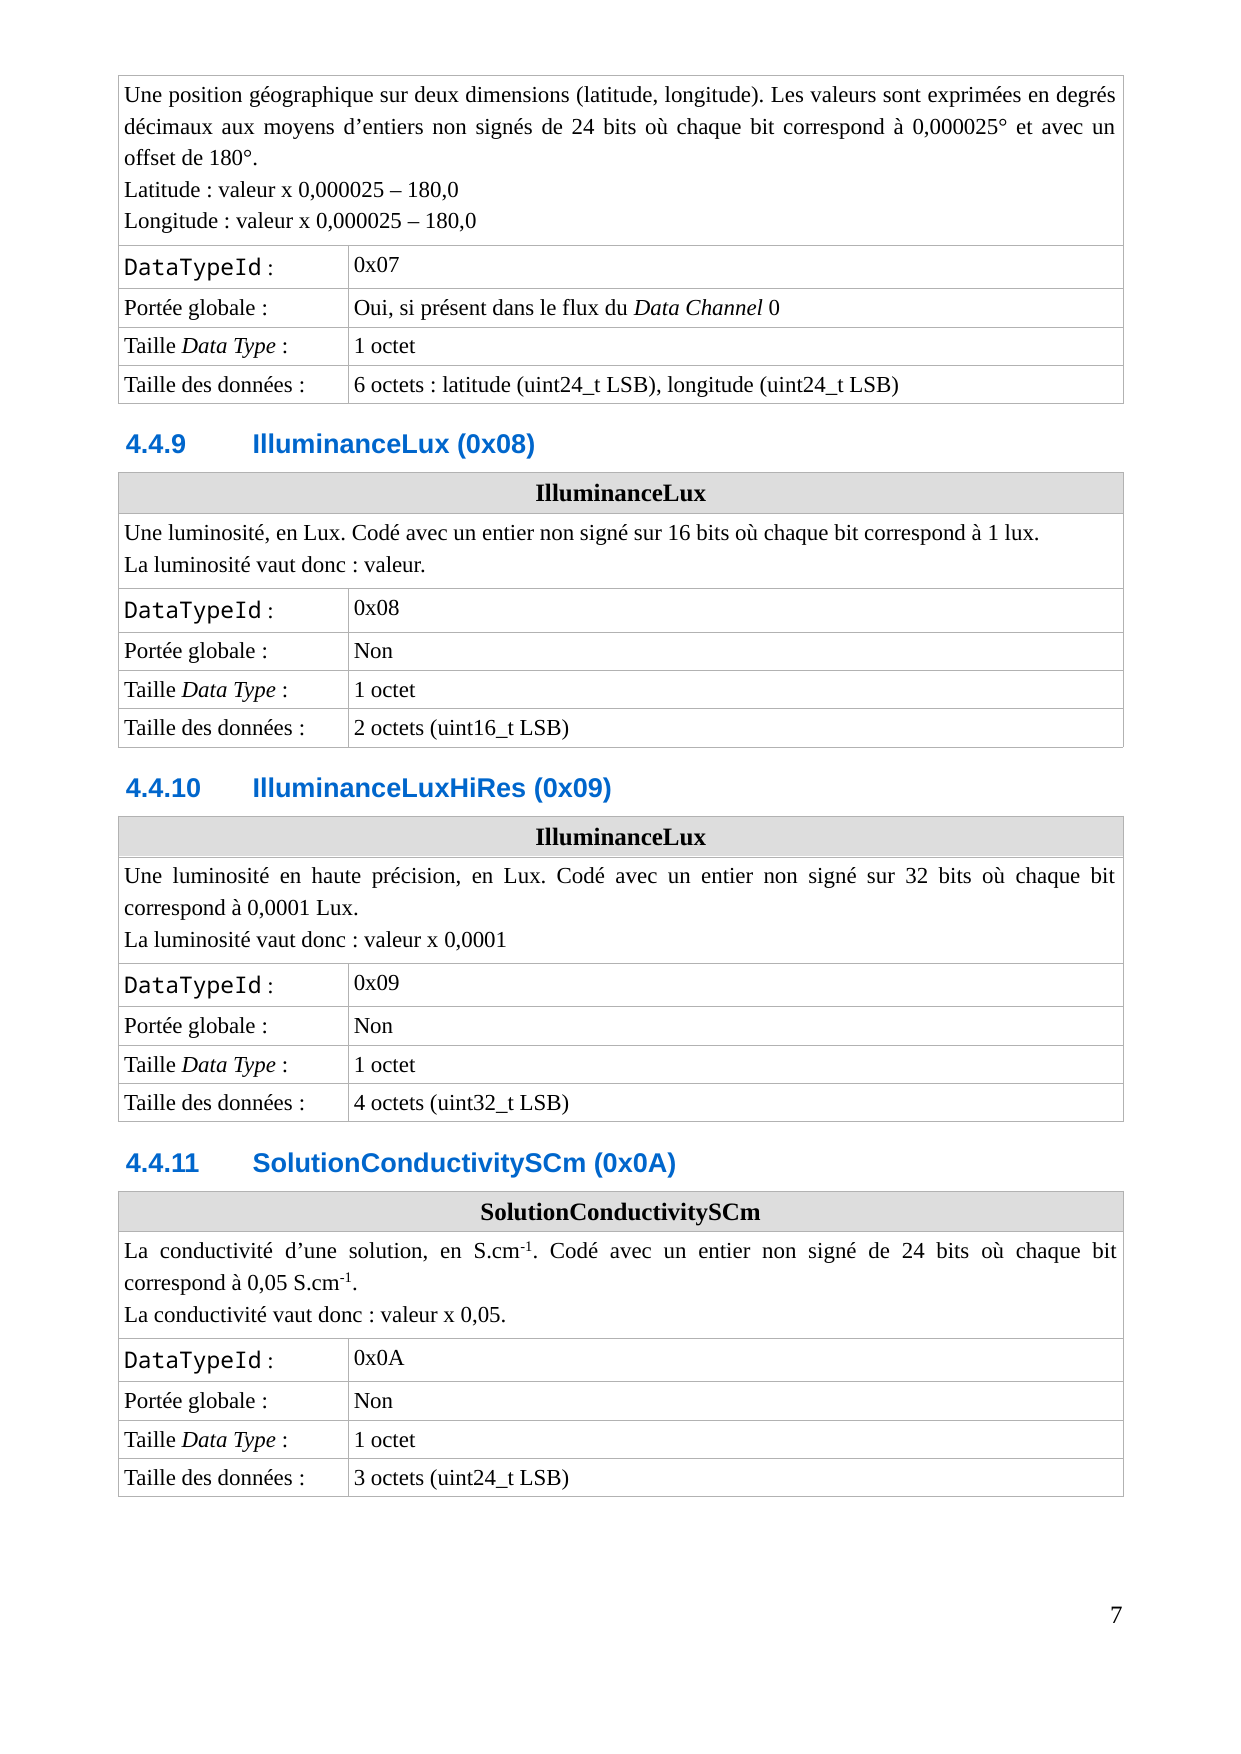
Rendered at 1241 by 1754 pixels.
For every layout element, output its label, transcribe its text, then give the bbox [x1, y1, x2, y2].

table_cell Une position géographique sur deux dimensions (latitude, longitude). Les valeurs sont exprimées en degrés décimaux aux moyens d’entiers non signés de 24 bits où chaque bit correspond à 0,000025° et avec un offset de 180°. Latitude : valeur x 0,000025 – 180,0 Longitude : valeur x 0,000025 – 180,0 [119, 76, 1123, 245]
table_cell Taille Data Type : [119, 1421, 348, 1458]
table_cell Taille Data Type : [119, 328, 348, 365]
table_cell Taille des données : [119, 709, 348, 746]
table_cell 6 octets : latitude (uint24_t LSB), longitude (uint24_t LSB) [349, 366, 1123, 403]
table_cell 0x07 [349, 246, 1123, 288]
table_cell Taille des données : [119, 366, 348, 403]
table_cell 0x08 [349, 589, 1123, 631]
table_cell Portée globale : [119, 1007, 348, 1044]
table_cell Taille Data Type : [119, 671, 348, 708]
subtitle SolutionConductivitySCm (0x0A) [118, 1147, 1122, 1178]
table_cell Taille des données : [119, 1459, 348, 1496]
table_cell Portée globale : [119, 1382, 348, 1419]
table_cell 3 octets (uint24_t LSB) [349, 1459, 1123, 1496]
table_cell DataTypeId : [119, 964, 348, 1006]
table_cell Portée globale : [119, 289, 348, 326]
table_cell Une luminosité en haute précision, en Lux. Codé avec un entier non signé sur 32 bits où chaque bit correspond à 0,0001 Lux. La luminosité vaut donc : valeur x 0,0001 [119, 858, 1123, 963]
table_cell 1 octet [349, 1421, 1123, 1458]
table_cell 4 octets (uint32_t LSB) [349, 1084, 1123, 1121]
table_cell 2 octets (uint16_t LSB) [349, 709, 1123, 746]
table_cell 1 octet [349, 671, 1123, 708]
table_cell Taille des données : [119, 1084, 348, 1121]
table_cell 1 octet [349, 1046, 1123, 1083]
table_cell La conductivité d’une solution, en S.cm-1. Codé avec un entier non signé de 24 bits où chaque bit correspond à 0,05 S.cm-1. La conductivité vaut donc : valeur x 0,05. [119, 1232, 1123, 1338]
table_cell Non [349, 633, 1123, 670]
table_cell 1 octet [349, 328, 1123, 365]
table_cell Non [349, 1382, 1123, 1419]
table_cell Portée globale : [119, 633, 348, 670]
table_header SolutionConductivitySCm [119, 1192, 1123, 1231]
table_cell Oui, si présent dans le flux du Data Channel 0 [349, 289, 1123, 326]
table_cell Une luminosité, en Lux. Codé avec un entier non signé sur 16 bits où chaque bit correspond à 1 lux. La luminosité vaut donc : valeur. [119, 514, 1123, 588]
table_header IlluminanceLux [119, 817, 1123, 856]
table_cell 0x09 [349, 964, 1123, 1006]
table_cell Taille Data Type : [119, 1046, 348, 1083]
table_cell DataTypeId : [119, 246, 348, 288]
subtitle IlluminanceLuxHiRes (0x09) [118, 772, 1122, 803]
table_cell 0x0A [349, 1339, 1123, 1381]
table_cell Non [349, 1007, 1123, 1044]
table_cell DataTypeId : [119, 589, 348, 631]
subtitle IlluminanceLux (0x08) [118, 428, 1122, 460]
table_cell DataTypeId : [119, 1339, 348, 1381]
table_header IlluminanceLux [119, 473, 1123, 513]
